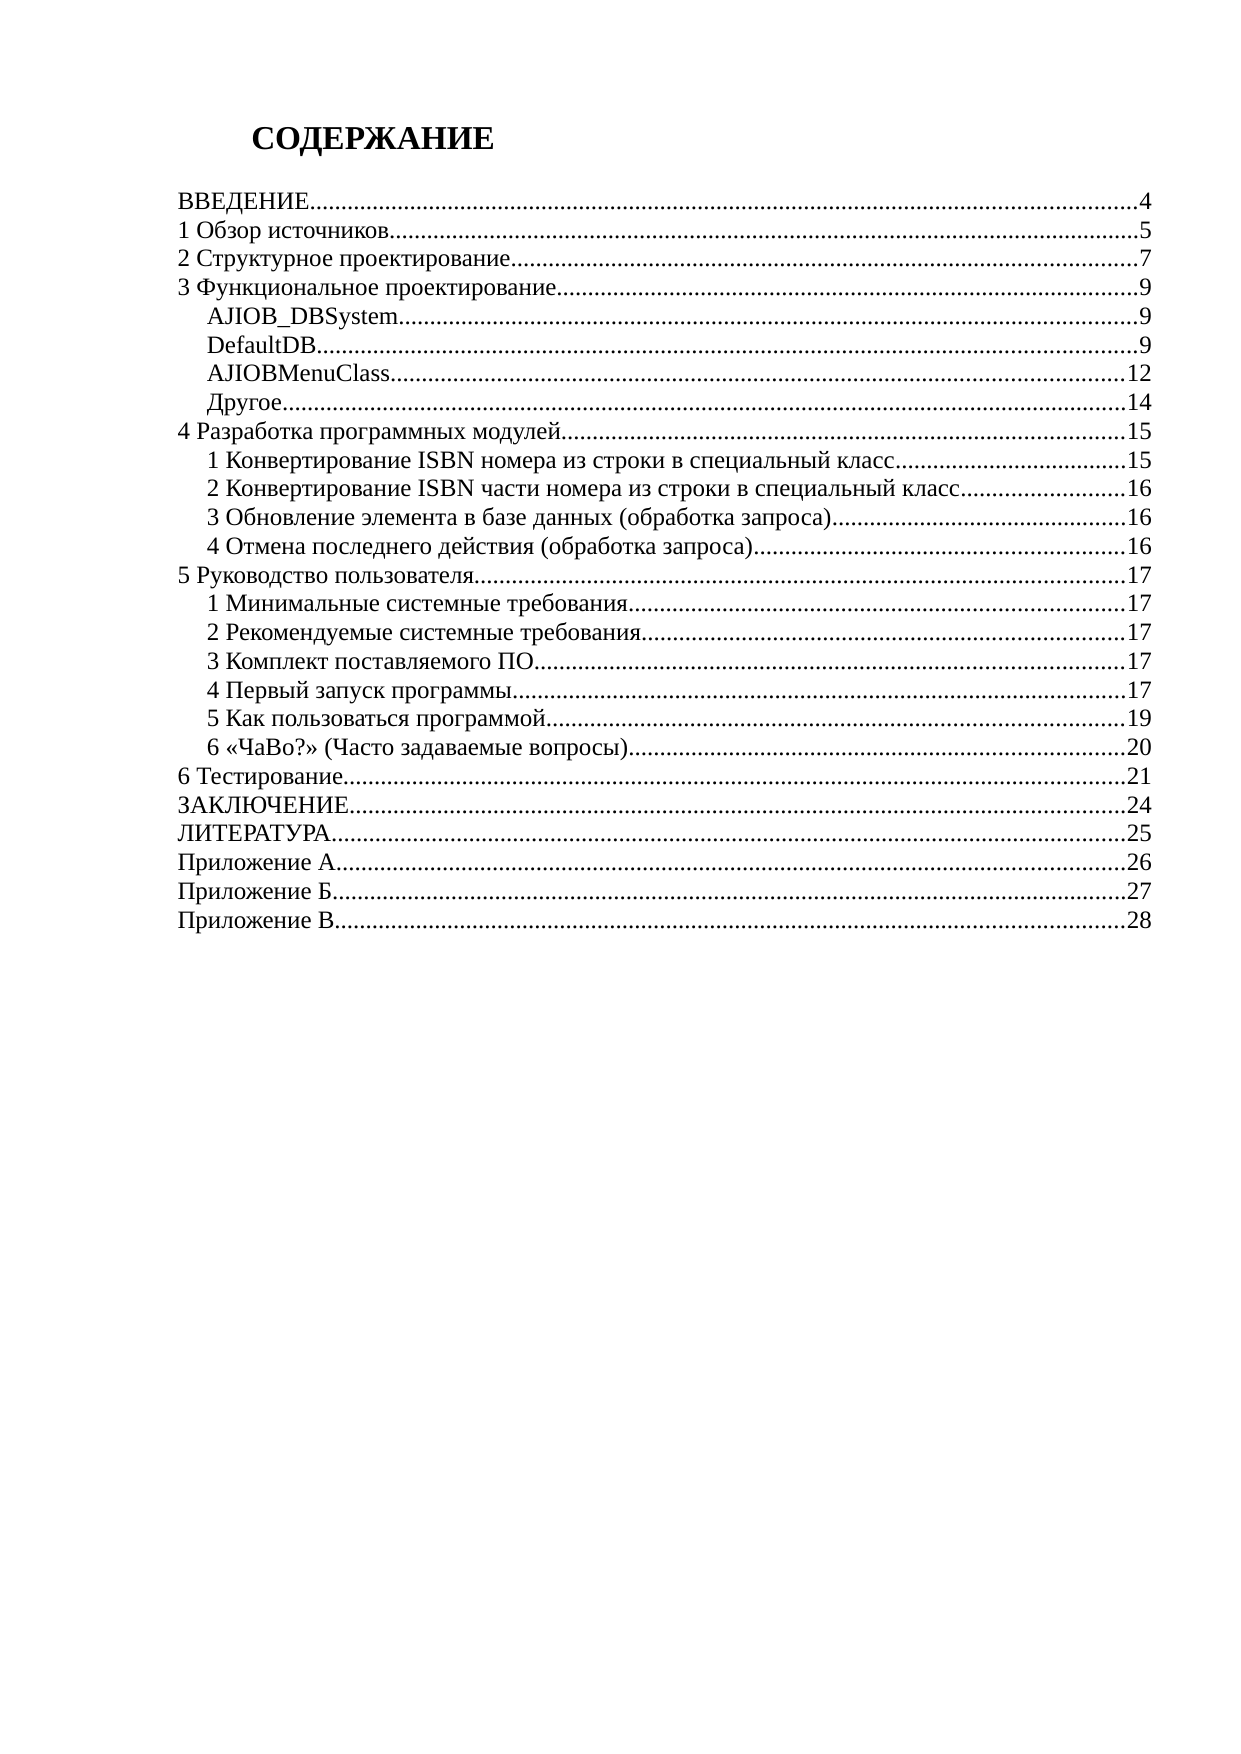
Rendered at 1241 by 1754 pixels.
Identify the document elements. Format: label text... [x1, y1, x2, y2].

text 4 Разработка программных модулей 15 [177, 416, 1152, 445]
text 3 Обновление элемента в базе данных (обработка запроса) 16 [207, 502, 1152, 531]
text 5 Руководство пользователя 17 [177, 560, 1152, 588]
text 2 Структурное проектирование 7 [177, 243, 1152, 272]
text 5 Как пользоваться программой 19 [207, 703, 1152, 732]
text 3 Функциональное проектирование 9 [177, 272, 1152, 301]
text ВВЕДЕНИЕ 4 [177, 186, 1152, 215]
subtitle СОДЕРЖАНИЕ [251, 118, 1152, 156]
text 1 Конвертирование ISBN номера из строки в специальный класс 15 [207, 445, 1152, 473]
text ЛИТЕРАТУРА 25 [177, 818, 1152, 847]
text 6 «ЧаВо?» (Часто задаваемые вопросы) 20 [207, 732, 1152, 761]
text 1 Минимальные системные требования 17 [207, 588, 1152, 617]
text 6 Тестирование 21 [177, 761, 1152, 790]
text 3 Комплект поставляемого ПО 17 [207, 646, 1152, 675]
text 4 Отмена последнего действия (обработка запроса) 16 [207, 531, 1152, 560]
text AJIOB_DBSystem 9 [207, 301, 1152, 330]
text ЗАКЛЮЧЕНИЕ 24 [177, 790, 1152, 818]
text 2 Рекомендуемые системные требования 17 [207, 617, 1152, 646]
text AJIOBMenuClass 12 [207, 358, 1152, 387]
text Приложение А 26 [177, 847, 1152, 876]
text Приложение В 28 [177, 905, 1152, 933]
text Приложение Б 27 [177, 876, 1152, 905]
text 2 Конвертирование ISBN части номера из строки в специальный класс 16 [207, 473, 1152, 502]
text 4 Первый запуск программы 17 [207, 675, 1152, 703]
text Другое 14 [207, 387, 1152, 416]
text 1 Обзор источников 5 [177, 215, 1152, 243]
text DefaultDB 9 [207, 330, 1152, 358]
